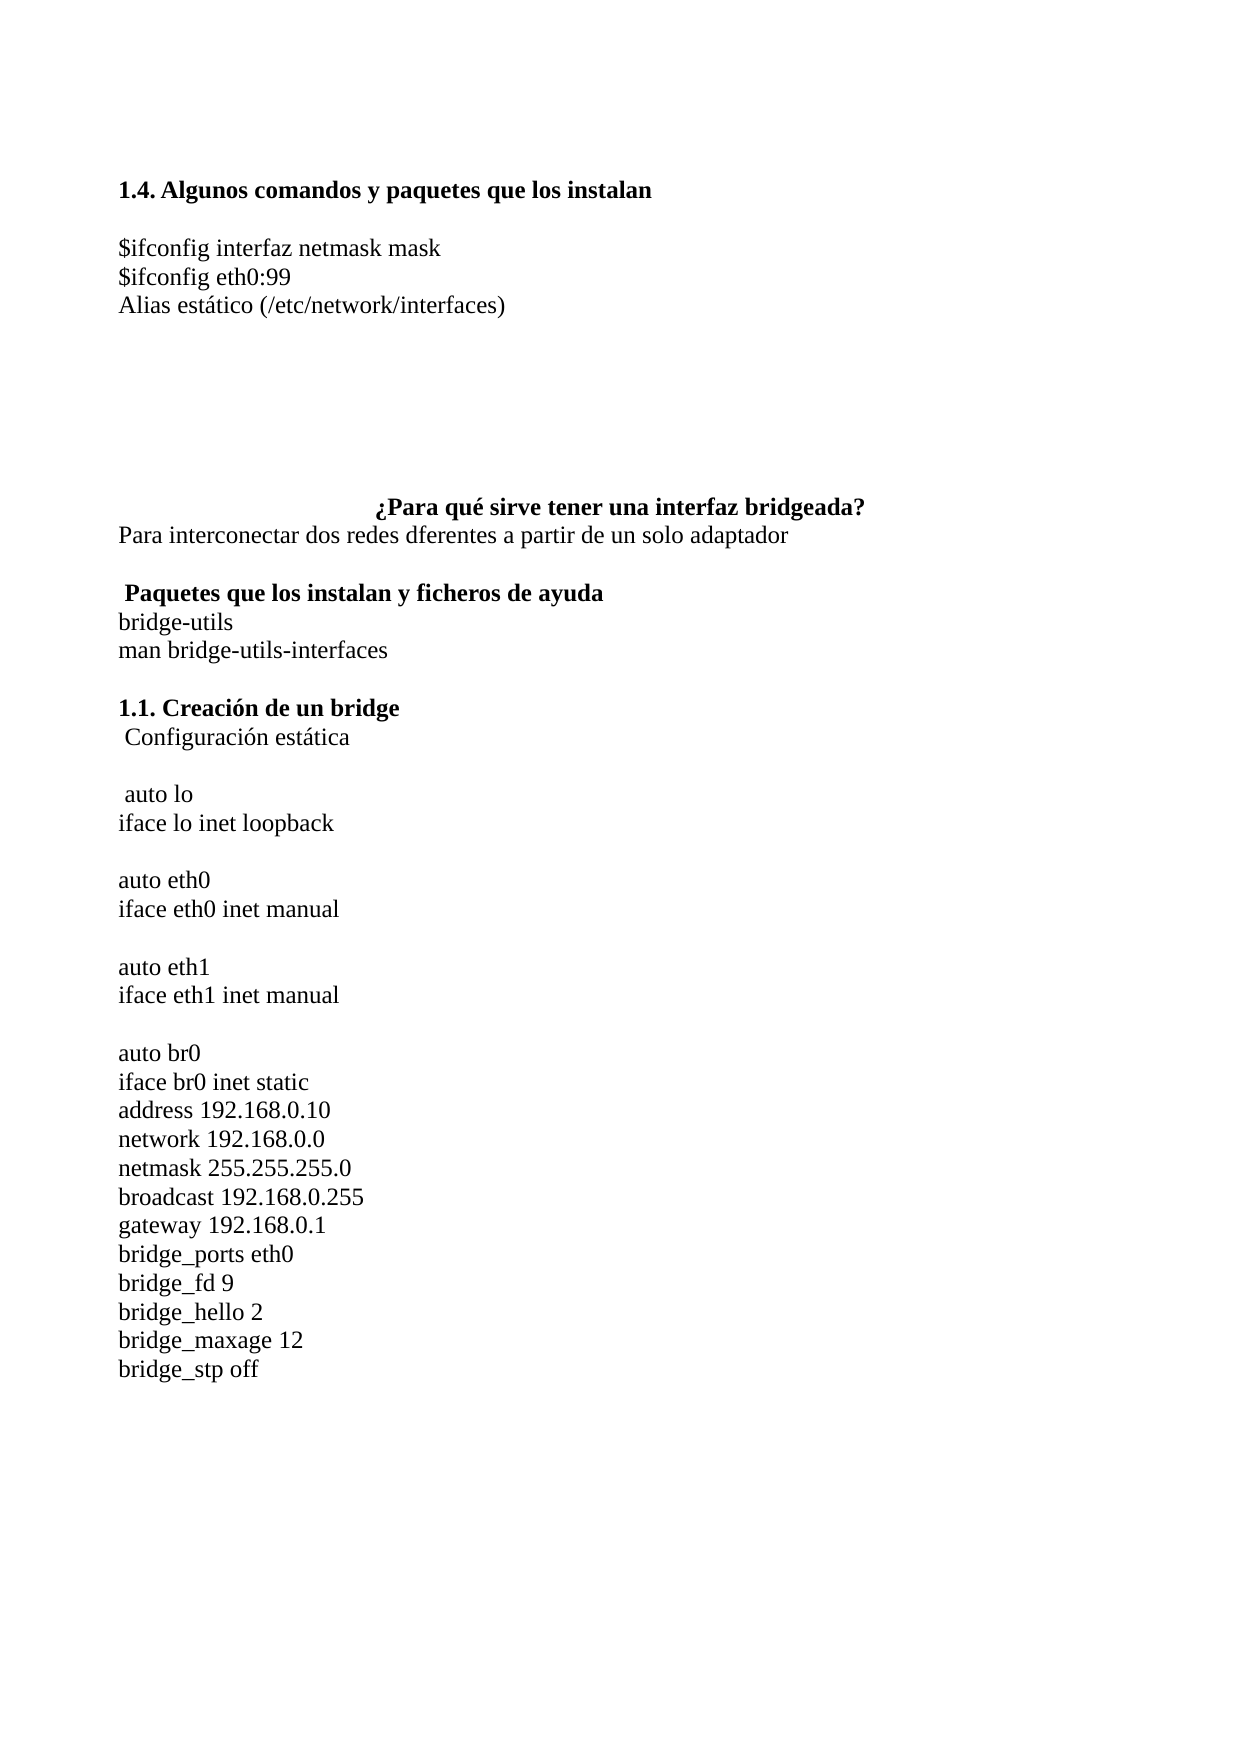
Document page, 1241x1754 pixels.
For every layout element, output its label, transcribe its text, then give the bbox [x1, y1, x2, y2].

text bridge_stp off [118, 1354, 1122, 1383]
text netmask 255.255.255.0 [118, 1153, 1122, 1182]
text Para interconectar dos redes dferentes a partir de un solo adaptador [118, 521, 1122, 549]
text $ifconfig eth0:99 [118, 262, 1122, 291]
text network 192.168.0.0 [118, 1124, 1122, 1153]
text bridge-utils [118, 607, 1122, 636]
text 1.4. Algunos comandos y paquetes que los instalan [118, 176, 1122, 204]
text man bridge-utils-interfaces [118, 636, 1122, 664]
text bridge_fd 9 [118, 1268, 1122, 1297]
text gateway 192.168.0.1 [118, 1211, 1122, 1239]
text bridge_maxage 12 [118, 1326, 1122, 1354]
text address 192.168.0.10 [118, 1096, 1122, 1124]
text Configuración estática [118, 722, 1122, 751]
text Paquetes que los instalan y ficheros de ayuda [118, 578, 1122, 607]
text iface eth1 inet manual [118, 981, 1122, 1009]
text ¿Para qué sirve tener una interfaz bridgeada? [118, 492, 1122, 521]
text auto lo [118, 779, 1122, 808]
text auto eth0 [118, 866, 1122, 894]
text 1.1. Creación de un bridge [118, 693, 1122, 722]
text iface eth0 inet manual [118, 894, 1122, 923]
text iface lo inet loopback [118, 808, 1122, 837]
text $ifconfig interfaz netmask mask [118, 233, 1122, 262]
text auto br0 [118, 1038, 1122, 1067]
text broadcast 192.168.0.255 [118, 1182, 1122, 1211]
text iface br0 inet static [118, 1067, 1122, 1096]
text bridge_ports eth0 [118, 1239, 1122, 1268]
text Alias estático (/etc/network/interfaces) [118, 291, 1122, 319]
text auto eth1 [118, 952, 1122, 981]
text bridge_hello 2 [118, 1297, 1122, 1326]
